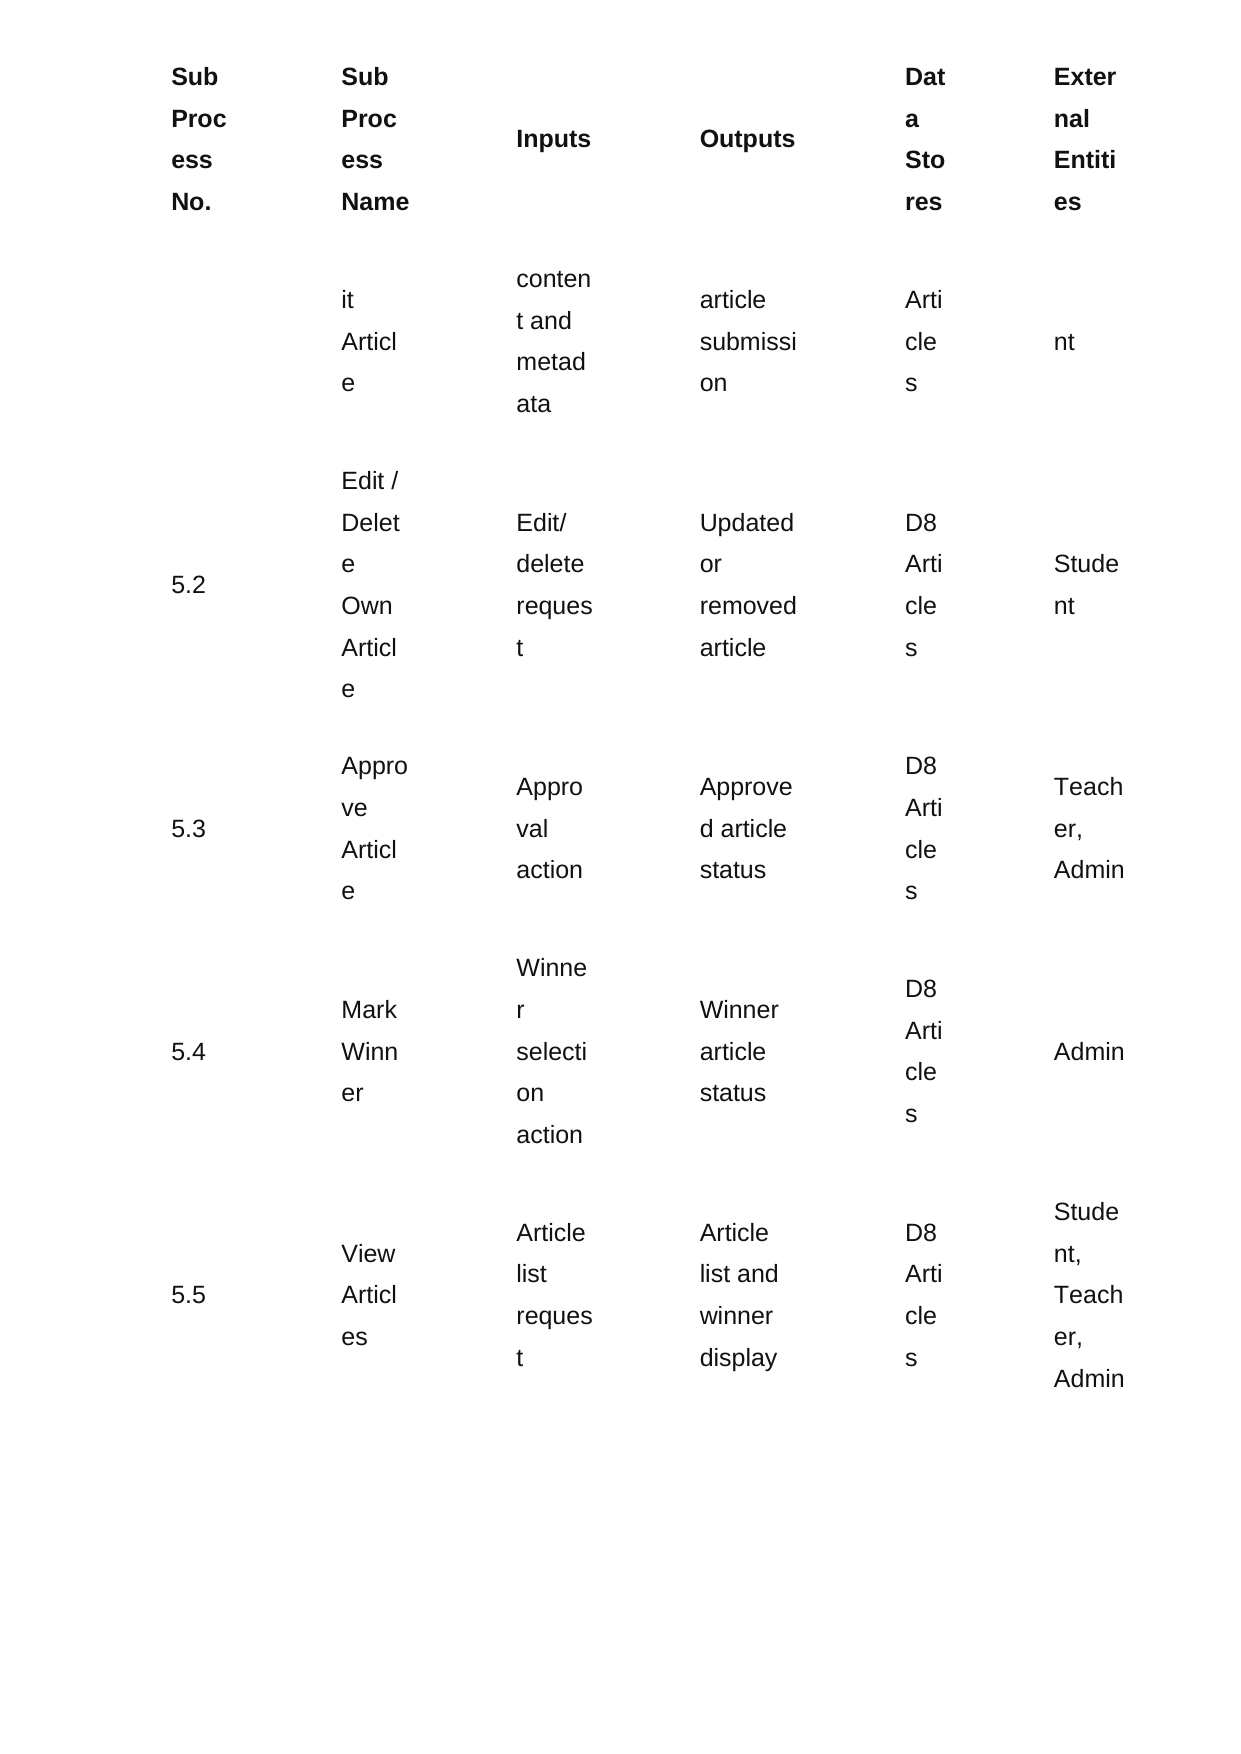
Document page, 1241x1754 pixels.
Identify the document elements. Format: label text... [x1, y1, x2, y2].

table_cell D8 Articles [852, 463, 1001, 748]
table_header Sub Process No. [118, 59, 288, 261]
table_cell Student [1001, 463, 1181, 748]
table_header Inputs [463, 59, 647, 261]
table_cell nt [1001, 261, 1181, 463]
table_cell Article list request [463, 1194, 647, 1438]
table_cell Article list and winner display [647, 1194, 852, 1438]
table_cell Approve Article [288, 748, 463, 950]
table_cell Edit/delete request [463, 463, 647, 748]
table_cell 5.4 [118, 950, 288, 1194]
table_cell D8 Articles [852, 1194, 1001, 1438]
table_cell Admin [1001, 950, 1181, 1194]
table_cell Mark Winner [288, 950, 463, 1194]
table_header External Entities [1001, 59, 1181, 261]
table_cell it Article [288, 261, 463, 463]
table_cell Updated or removed article [647, 463, 852, 748]
table_header Data Stores [852, 59, 1001, 261]
table_cell Approved article status [647, 748, 852, 950]
table_header Sub Process Name [288, 59, 463, 261]
table_cell Approval action [463, 748, 647, 950]
table_header Outputs [647, 59, 852, 261]
table_cell Articles [852, 261, 1001, 463]
table_cell View Articles [288, 1194, 463, 1438]
table_cell 5.2 [118, 463, 288, 748]
table_cell Edit / Delete Own Article [288, 463, 463, 748]
table_cell 5.5 [118, 1194, 288, 1438]
table_cell Student, Teacher, Admin [1001, 1194, 1181, 1438]
table_cell [118, 261, 288, 463]
table_cell Winner article status [647, 950, 852, 1194]
table_cell article submission [647, 261, 852, 463]
table_cell D8 Articles [852, 748, 1001, 950]
table_cell Teacher, Admin [1001, 748, 1181, 950]
table_cell Winner selection action [463, 950, 647, 1194]
table_cell D8 Articles [852, 950, 1001, 1194]
table_cell 5.3 [118, 748, 288, 950]
table_cell content and metadata [463, 261, 647, 463]
